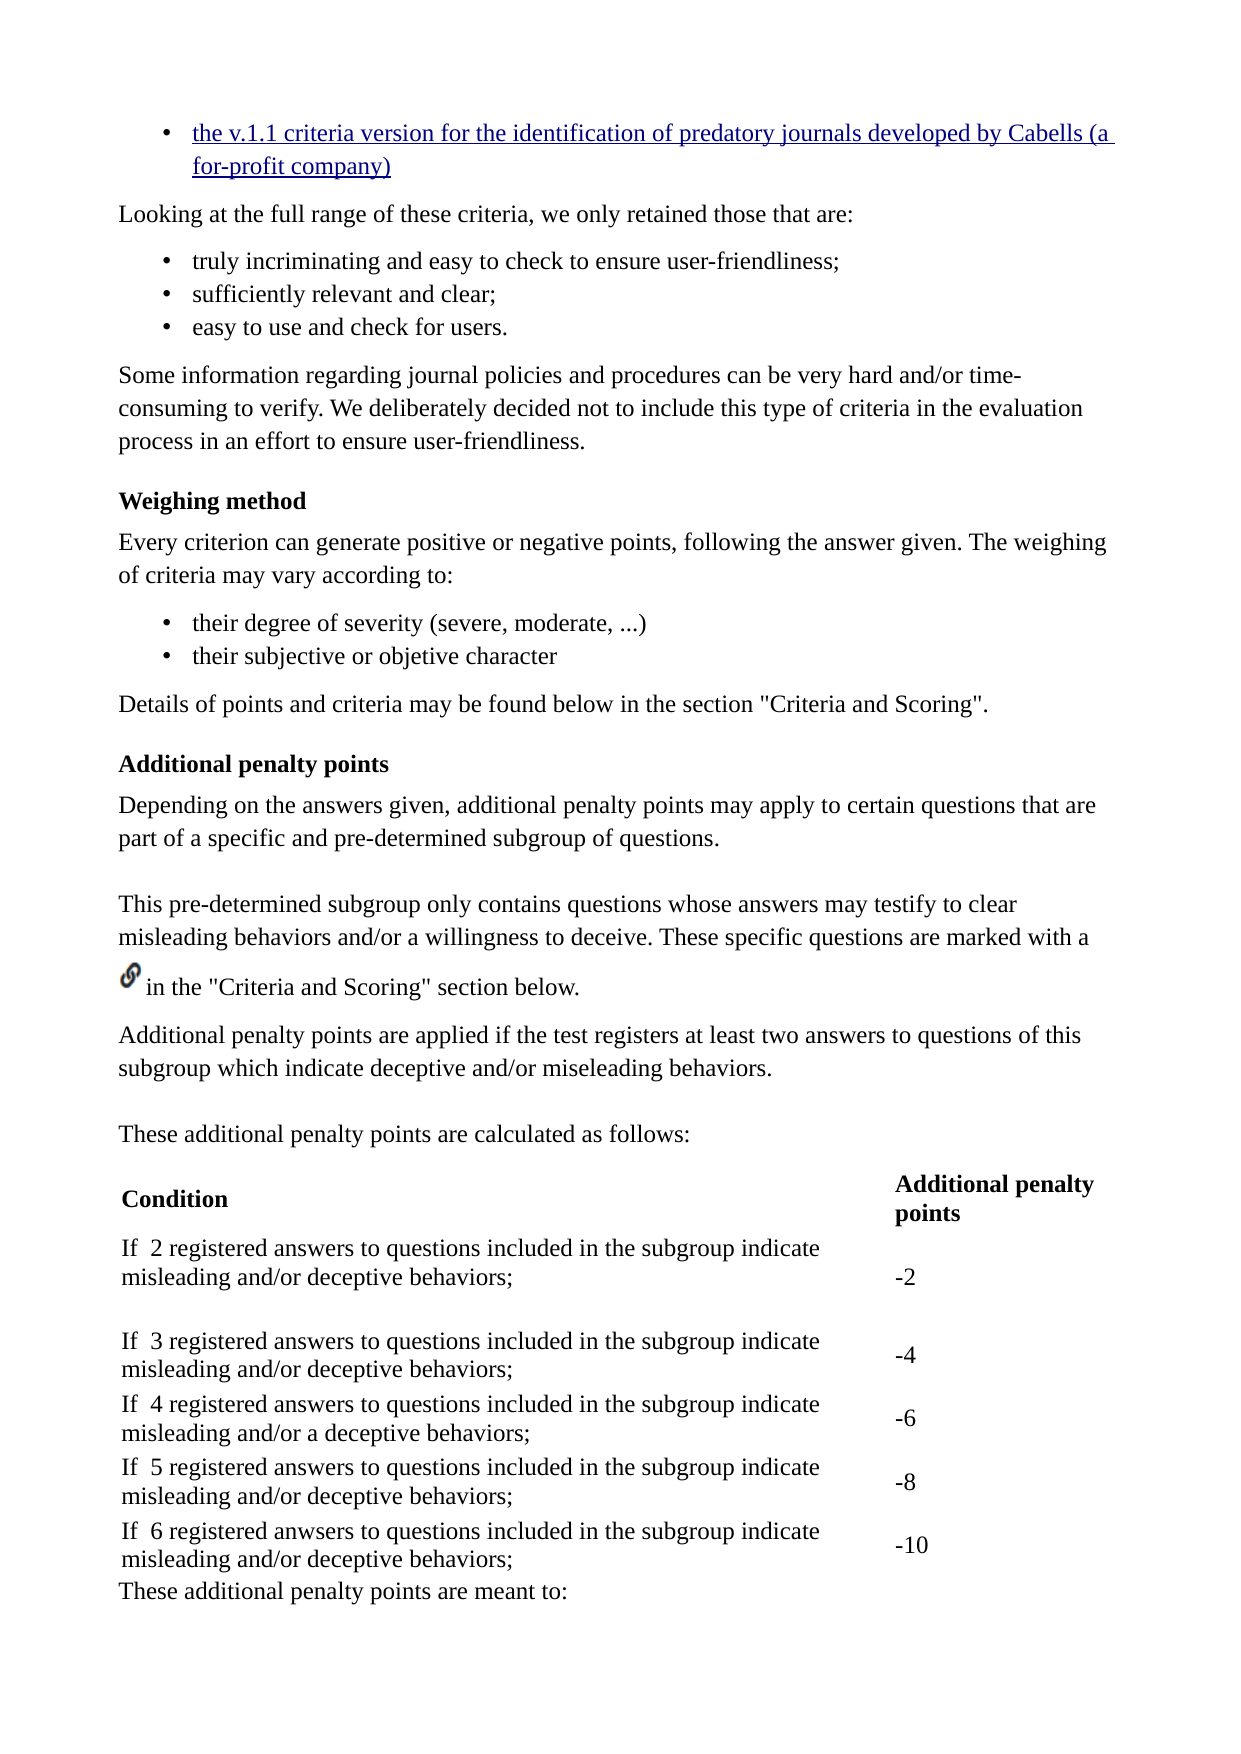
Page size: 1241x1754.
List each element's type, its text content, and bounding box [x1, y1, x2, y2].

table_header Condition [118, 1167, 892, 1230]
list easy to use and check for users. [162, 312, 1122, 341]
text Looking at the full range of these criteria, we only retained those that are: [118, 199, 1122, 227]
subtitle Weighing method [118, 486, 1122, 515]
list truly incriminating and easy to check to ensure user-friendliness; [162, 246, 1122, 275]
picture [118, 955, 146, 996]
list their degree of severity (severe, moderate, ...) [162, 608, 1122, 637]
list their subjective or objetive character [162, 641, 1122, 670]
table_header Additional penalty points [892, 1167, 1122, 1230]
text Every criterion can generate positive or negative points, following the answer given. The weighing of criteria may vary according to: [118, 527, 1122, 589]
text Details of points and criteria may be found below in the section "Criteria and Scoring". [118, 689, 1122, 717]
table_cell -6 [892, 1386, 1122, 1449]
table_cell If 3 registered answers to questions included in the subgroup indicate misleading and/or deceptive behaviors; [118, 1323, 892, 1386]
table_cell -10 [892, 1513, 1122, 1576]
subtitle Additional penalty points [118, 749, 1122, 777]
list the v.1.1 criteria version for the identification of predatory journals developed by Cabells (a for-profit company) [162, 118, 1122, 180]
table_cell -2 [892, 1230, 1122, 1323]
table_cell If 5 registered answers to questions included in the subgroup indicate misleading and/or deceptive behaviors; [118, 1450, 892, 1513]
text Additional penalty points are applied if the test registers at least two answers to questions of this subgroup which indicate deceptive and/or miseleading behaviors. These additional penalty points are calculated as follows: [118, 1020, 1122, 1148]
text Depending on the answers given, additional penalty points may apply to certain questions that are part of a specific and pre-determined subgroup of questions. This pre-determined subgroup only contains questions whose answers may testify to clear misleading behaviors and/or a willingness to deceive. These specific questions are marked with a in the "Criteria and Scoring" section below. [118, 790, 1122, 1001]
table_cell If 2 registered answers to questions included in the subgroup indicate misleading and/or deceptive behaviors; [118, 1230, 892, 1323]
text Some information regarding journal policies and procedures can be very hard and/or time-consuming to verify. We deliberately decided not to include this type of criteria in the evaluation process in an effort to ensure user-friendliness. [118, 360, 1122, 455]
list sufficiently relevant and clear; [162, 279, 1122, 308]
text These additional penalty points are meant to: [118, 1576, 1122, 1605]
table_cell -8 [892, 1450, 1122, 1513]
table_cell If 4 registered answers to questions included in the subgroup indicate misleading and/or a deceptive behaviors; [118, 1386, 892, 1449]
table_cell If 6 registered anwsers to questions included in the subgroup indicate misleading and/or deceptive behaviors; [118, 1513, 892, 1576]
table_cell -4 [892, 1323, 1122, 1386]
